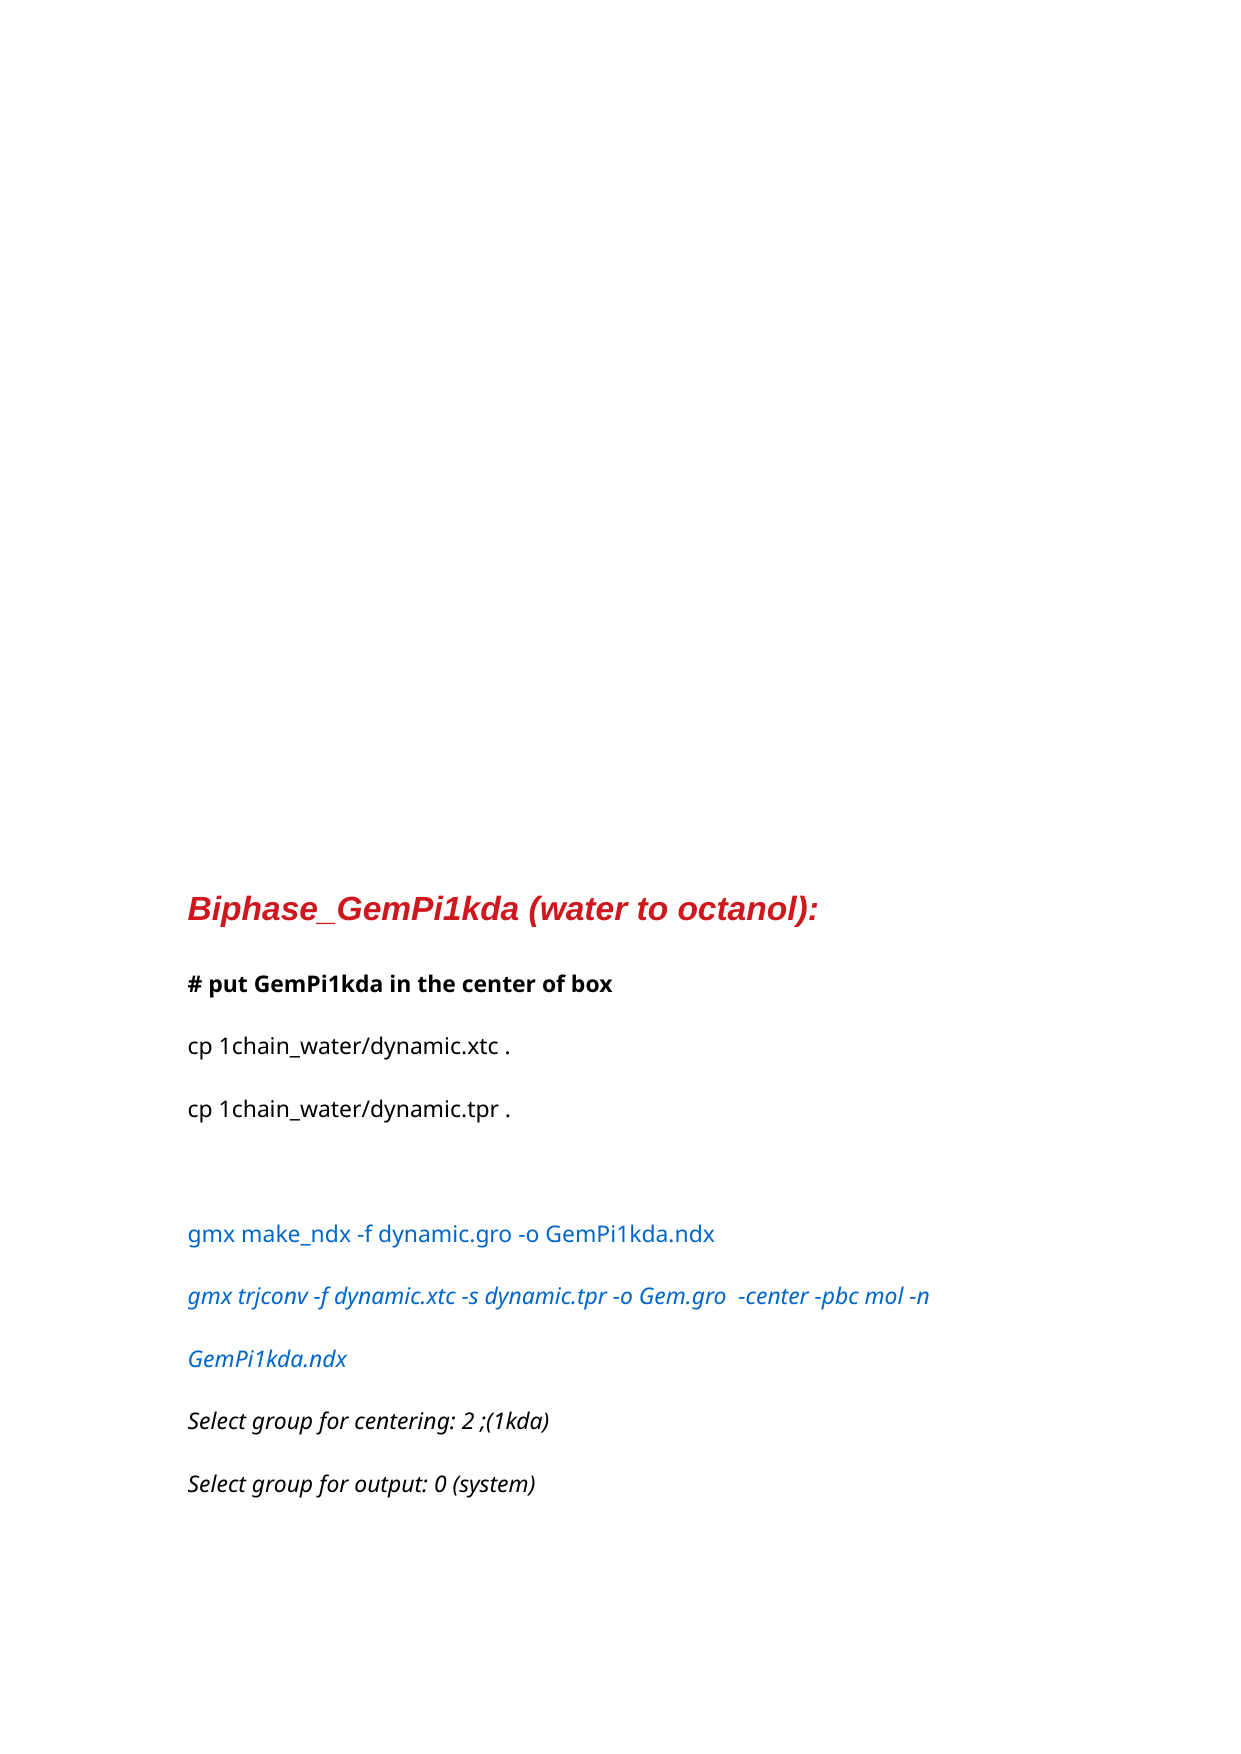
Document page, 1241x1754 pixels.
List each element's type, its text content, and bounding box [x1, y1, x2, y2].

text gmx make_ndx -f dynamic.gro -o GemPi1kda.ndx [187, 1192, 1053, 1254]
text gmx trjconv -f dynamic.xtc -s dynamic.tpr -o Gem.gro -center -pbc mol -n GemPi1kda.ndx [187, 1254, 1053, 1379]
text Select group for centering: 2 ;(1kda) [187, 1379, 1053, 1442]
text # put GemPi1kda in the center of box [187, 942, 1053, 1004]
text cp 1chain_water/dynamic.xtc . [187, 1004, 1053, 1067]
subtitle Biphase_GemPi1kda (water to octanol): [187, 867, 1053, 929]
text Select group for output: 0 (system) [187, 1442, 1053, 1504]
text cp 1chain_water/dynamic.tpr . [187, 1067, 1053, 1129]
